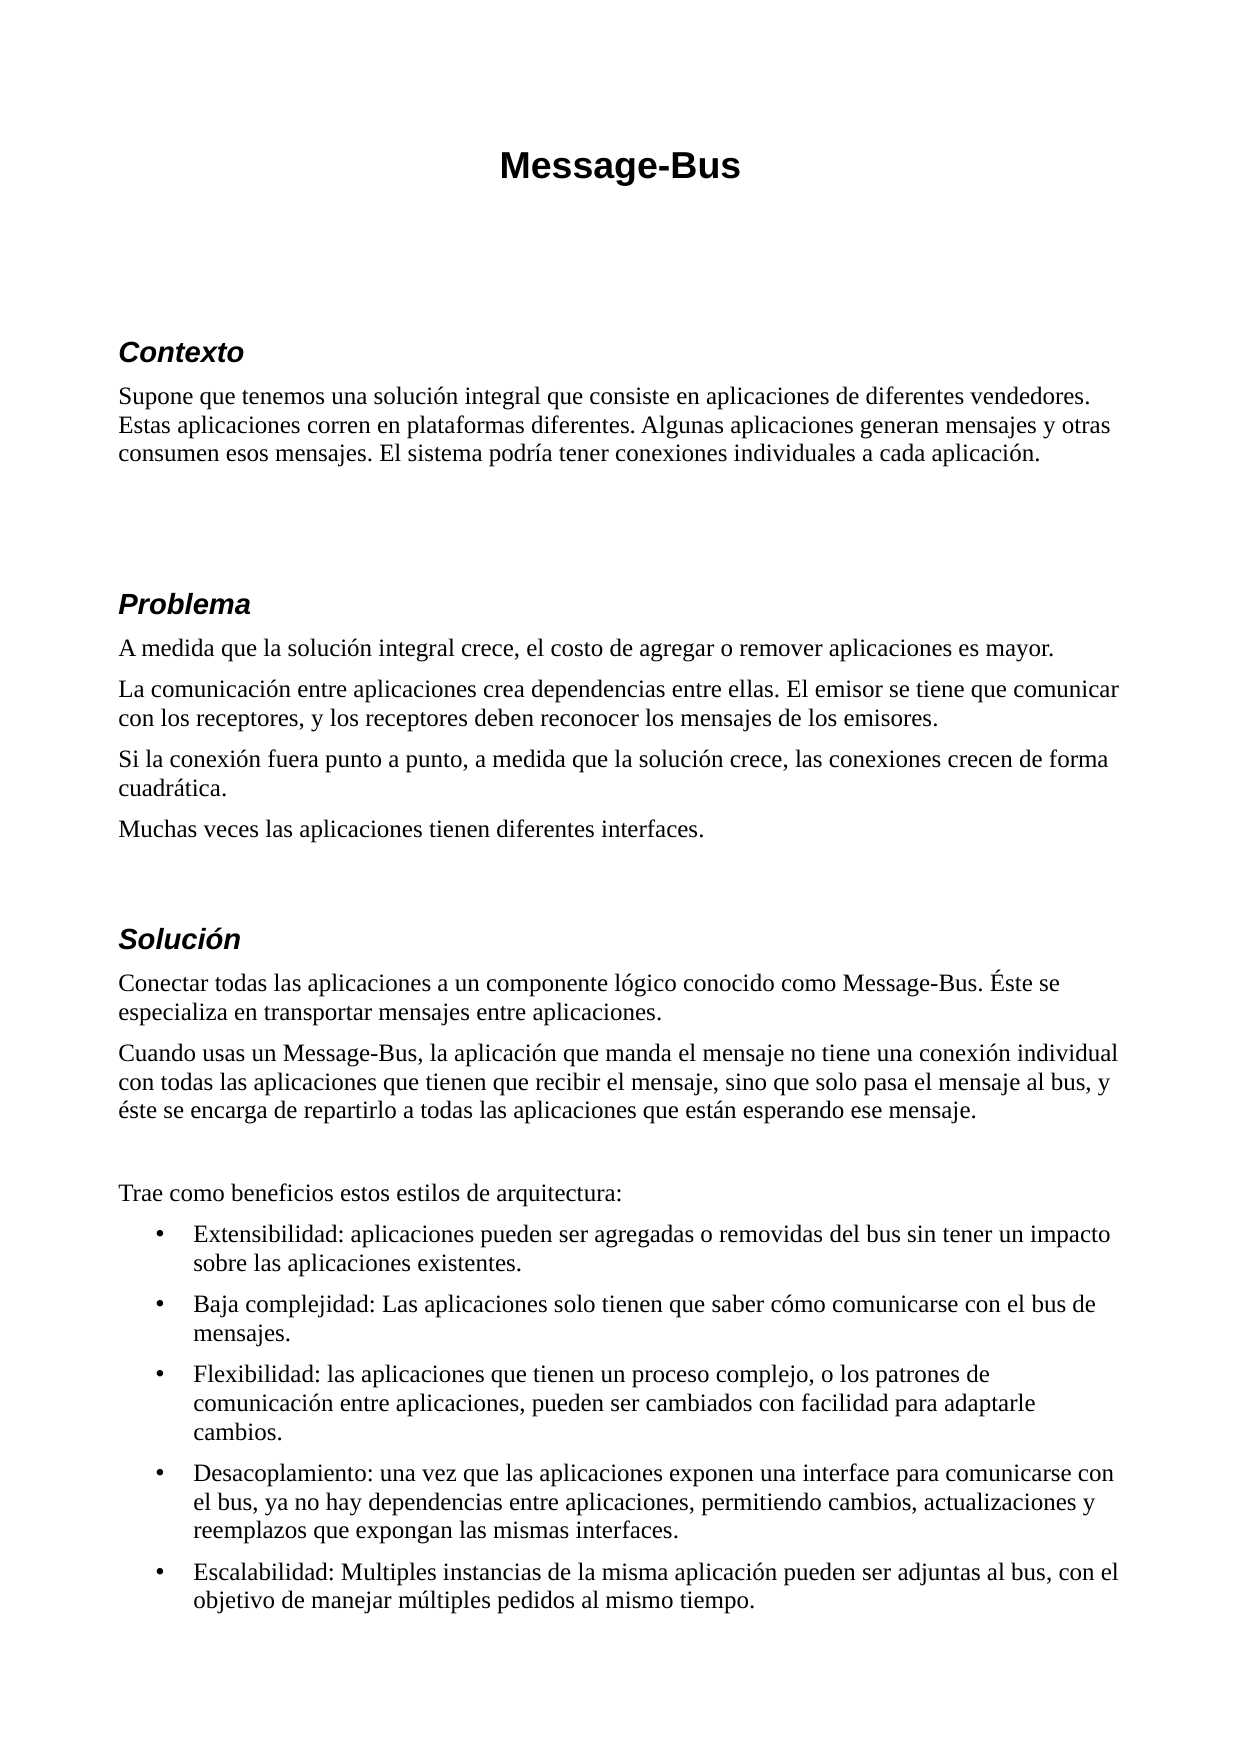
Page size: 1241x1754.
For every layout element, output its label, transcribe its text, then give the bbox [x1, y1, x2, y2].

list Flexibilidad: las aplicaciones que tienen un proceso complejo, o los patrones de comunicación entre aplicaciones, pueden ser cambiados con facilidad para adaptarle cambios. [156, 1359, 1122, 1446]
text Conectar todas las aplicaciones a un componente lógico conocido como Message-Bus. Éste se especializa en transportar mensajes entre aplicaciones. [118, 968, 1122, 1026]
list Escalabilidad: Multiples instancias de la misma aplicación pueden ser adjuntas al bus, con el objetivo de manejar múltiples pedidos al mismo tiempo. [156, 1557, 1122, 1614]
text Muchas veces las aplicaciones tienen diferentes interfaces. [118, 814, 1122, 843]
text La comunicación entre aplicaciones crea dependencias entre ellas. El emisor se tiene que comunicar con los receptores, y los receptores deben reconocer los mensajes de los emisores. [118, 674, 1122, 732]
subtitle Solución [118, 922, 1122, 956]
text Trae como beneficios estos estilos de arquitectura: [118, 1178, 1122, 1207]
text Cuando usas un Message-Bus, la aplicación que manda el mensaje no tiene una conexión individual con todas las aplicaciones que tienen que recibir el mensaje, sino que solo pasa el mensaje al bus, y éste se encarga de repartirlo a todas las aplicaciones que están esperando ese mensaje. [118, 1038, 1122, 1124]
subtitle Contexto [118, 335, 1122, 368]
list Desacoplamiento: una vez que las aplicaciones exponen una interface para comunicarse con el bus, ya no hay dependencias entre aplicaciones, permitiendo cambios, actualizaciones y reemplazos que expongan las mismas interfaces. [156, 1458, 1122, 1544]
text Supone que tenemos una solución integral que consiste en aplicaciones de diferentes vendedores. Estas aplicaciones corren en plataformas diferentes. Algunas aplicaciones generan mensajes y otras consumen esos mensajes. El sistema podría tener conexiones individuales a cada aplicación. [118, 381, 1122, 467]
title Message-Bus [118, 143, 1122, 186]
text Si la conexión fuera punto a punto, a medida que la solución crece, las conexiones crecen de forma cuadrática. [118, 744, 1122, 802]
subtitle Problema [118, 587, 1122, 621]
list Baja complejidad: Las aplicaciones solo tienen que saber cómo comunicarse con el bus de mensajes. [156, 1289, 1122, 1347]
list Extensibilidad: aplicaciones pueden ser agregadas o removidas del bus sin tener un impacto sobre las aplicaciones existentes. [156, 1219, 1122, 1277]
text A medida que la solución integral crece, el costo de agregar o remover aplicaciones es mayor. [118, 633, 1122, 662]
